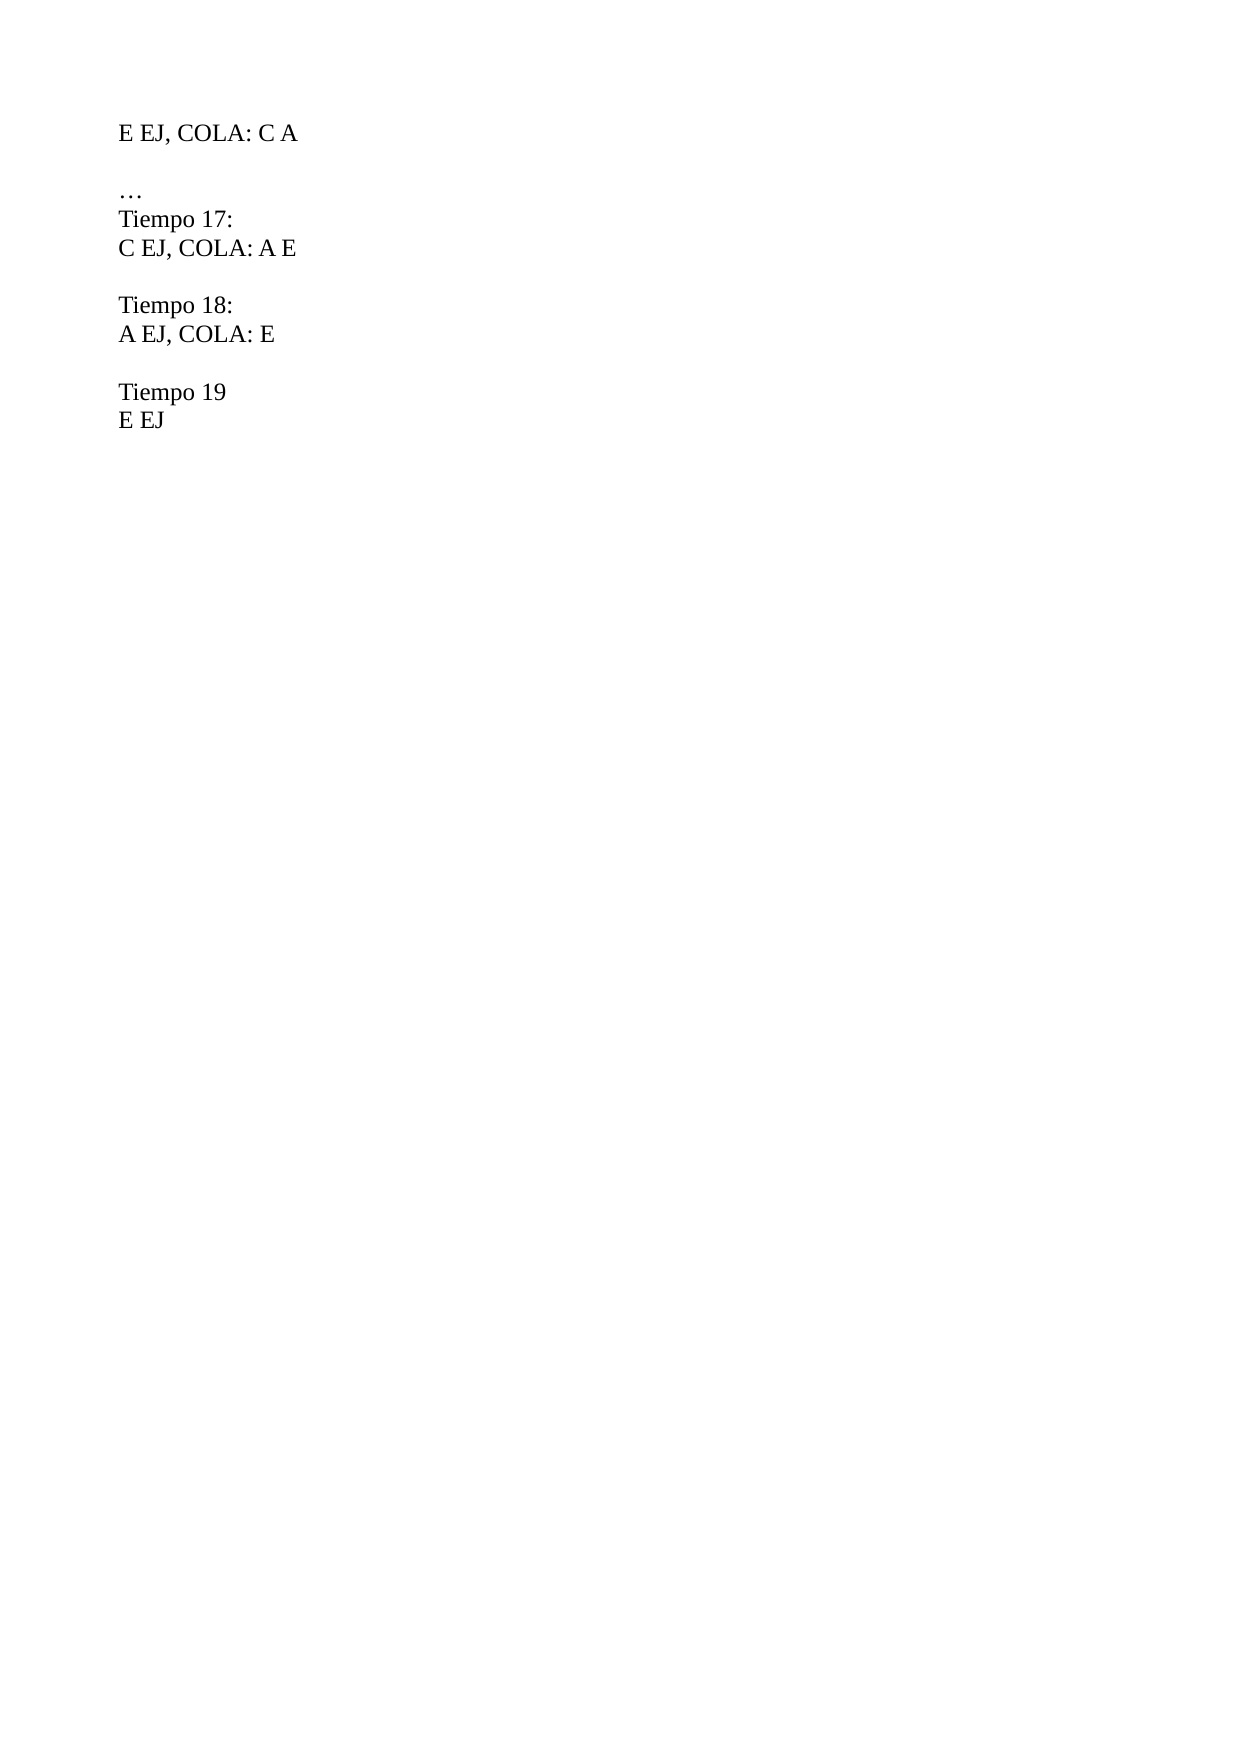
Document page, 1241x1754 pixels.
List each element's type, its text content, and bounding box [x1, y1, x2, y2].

text A EJ, COLA: E [118, 319, 1122, 348]
text Tiempo 18: [118, 262, 1122, 319]
text E EJ [118, 406, 1122, 434]
text Tiempo 17: [118, 204, 1122, 233]
text … [118, 176, 1122, 204]
text E EJ, COLA: C A [118, 118, 1122, 147]
text C EJ, COLA: A E [118, 233, 1122, 262]
text Tiempo 19 [118, 377, 1122, 406]
